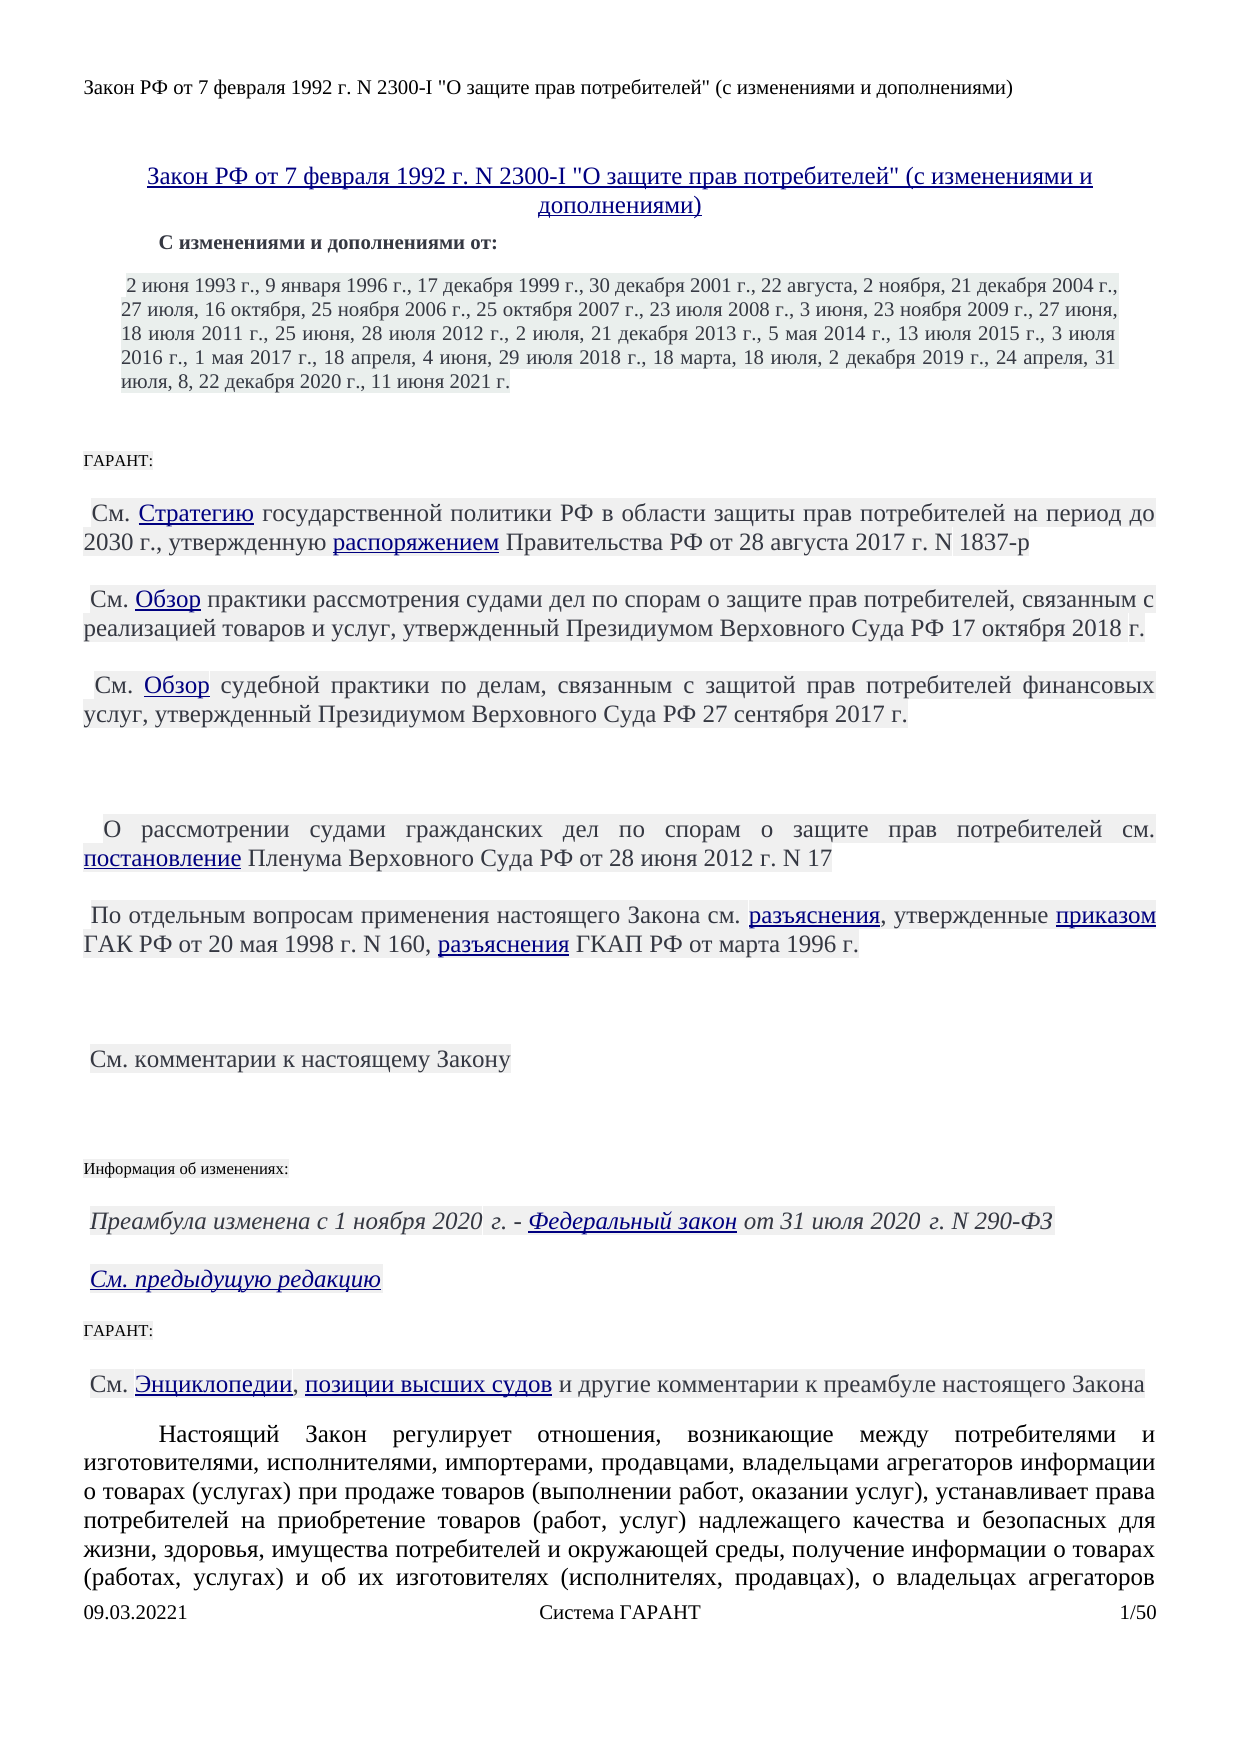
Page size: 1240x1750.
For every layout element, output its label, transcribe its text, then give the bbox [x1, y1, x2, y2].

subtitle Закон РФ от 7 февраля 1992 г. N 2300-I "О защите прав потребителей" (с изменениями и дополнениями) [83, 161, 1156, 219]
text См. Обзор практики рассмотрения судами дел по спорам о защите прав потребителей, связанным с реализацией товаров и услуг, утвержденный Президиумом Верховного Суда РФ 17 октября 2018 г. [83, 584, 1156, 642]
text Настоящий Закон регулирует отношения, возникающие между потребителями и изготовителями, исполнителями, импортерами, продавцами, владельцами агрегаторов информации о товарах (услугах) при продаже товаров (выполнении работ, оказании услуг), устанавливает права потребителей на приобретение товаров (работ, услуг) надлежащего качества и безопасных для жизни, здоровья, имущества потребителей и окружающей среды, получение информации о товарах (работах, услугах) и об их изготовителях (исполнителях, продавцах), о владельцах агрегаторов [83, 1419, 1156, 1591]
text О рассмотрении судами гражданских дел по спорам о защите прав потребителей см. постановление Пленума Верховного Суда РФ от 28 июня 2012 г. N 17 [83, 814, 1156, 872]
text ГАРАНТ: [83, 451, 1156, 470]
text Преамбула изменена с 1 ноября 2020 г. - Федеральный закон от 31 июля 2020 г. N 290-ФЗ [83, 1206, 1156, 1235]
text ГАРАНТ: [83, 1321, 1156, 1340]
text См. Стратегию государственной политики РФ в области защиты прав потребителей на период до 2030 г., утвержденную распоряжением Правительства РФ от 28 августа 2017 г. N 1837-р [83, 498, 1156, 556]
text По отдельным вопросам применения настоящего Закона см. разъяснения, утвержденные приказом ГАК РФ от 20 мая 1998 г. N 160, разъяснения ГКАП РФ от марта 1996 г. [83, 900, 1156, 958]
text С изменениями и дополнениями от: [83, 230, 1156, 254]
text См. Энциклопедии, позиции высших судов и другие комментарии к преамбуле настоящего Закона [83, 1369, 1156, 1398]
text См. Обзор судебной практики по делам, связанным с защитой прав потребителей финансовых услуг, утвержденный Президиумом Верховного Суда РФ 27 сентября 2017 г. [83, 671, 1156, 728]
text 2 июня 1993 г., 9 января 1996 г., 17 декабря 1999 г., 30 декабря 2001 г., 22 августа, 2 ноября, 21 декабря 2004 г., 27 июля, 16 октября, 25 ноября 2006 г., 25 октября 2007 г., 23 июля 2008 г., 3 июня, 23 ноября 2009 г., 27 июня, 18 июля 2011 г., 25 июня, 28 июля 2012 г., 2 июля, 21 декабря 2013 г., 5 мая 2014 г., 13 июля 2015 г., 3 июля 2016 г., 1 мая 2017 г., 18 апреля, 4 июня, 29 июля 2018 г., 18 марта, 18 июля, 2 декабря 2019 г., 24 апреля, 31 июля, 8, 22 декабря 2020 г., 11 июня 2021 г. [121, 273, 1119, 393]
text См. предыдущую редакцию [83, 1264, 1156, 1293]
text См. комментарии к настоящему Закону [83, 1044, 1156, 1073]
text Информация об изменениях: [83, 1159, 1156, 1178]
